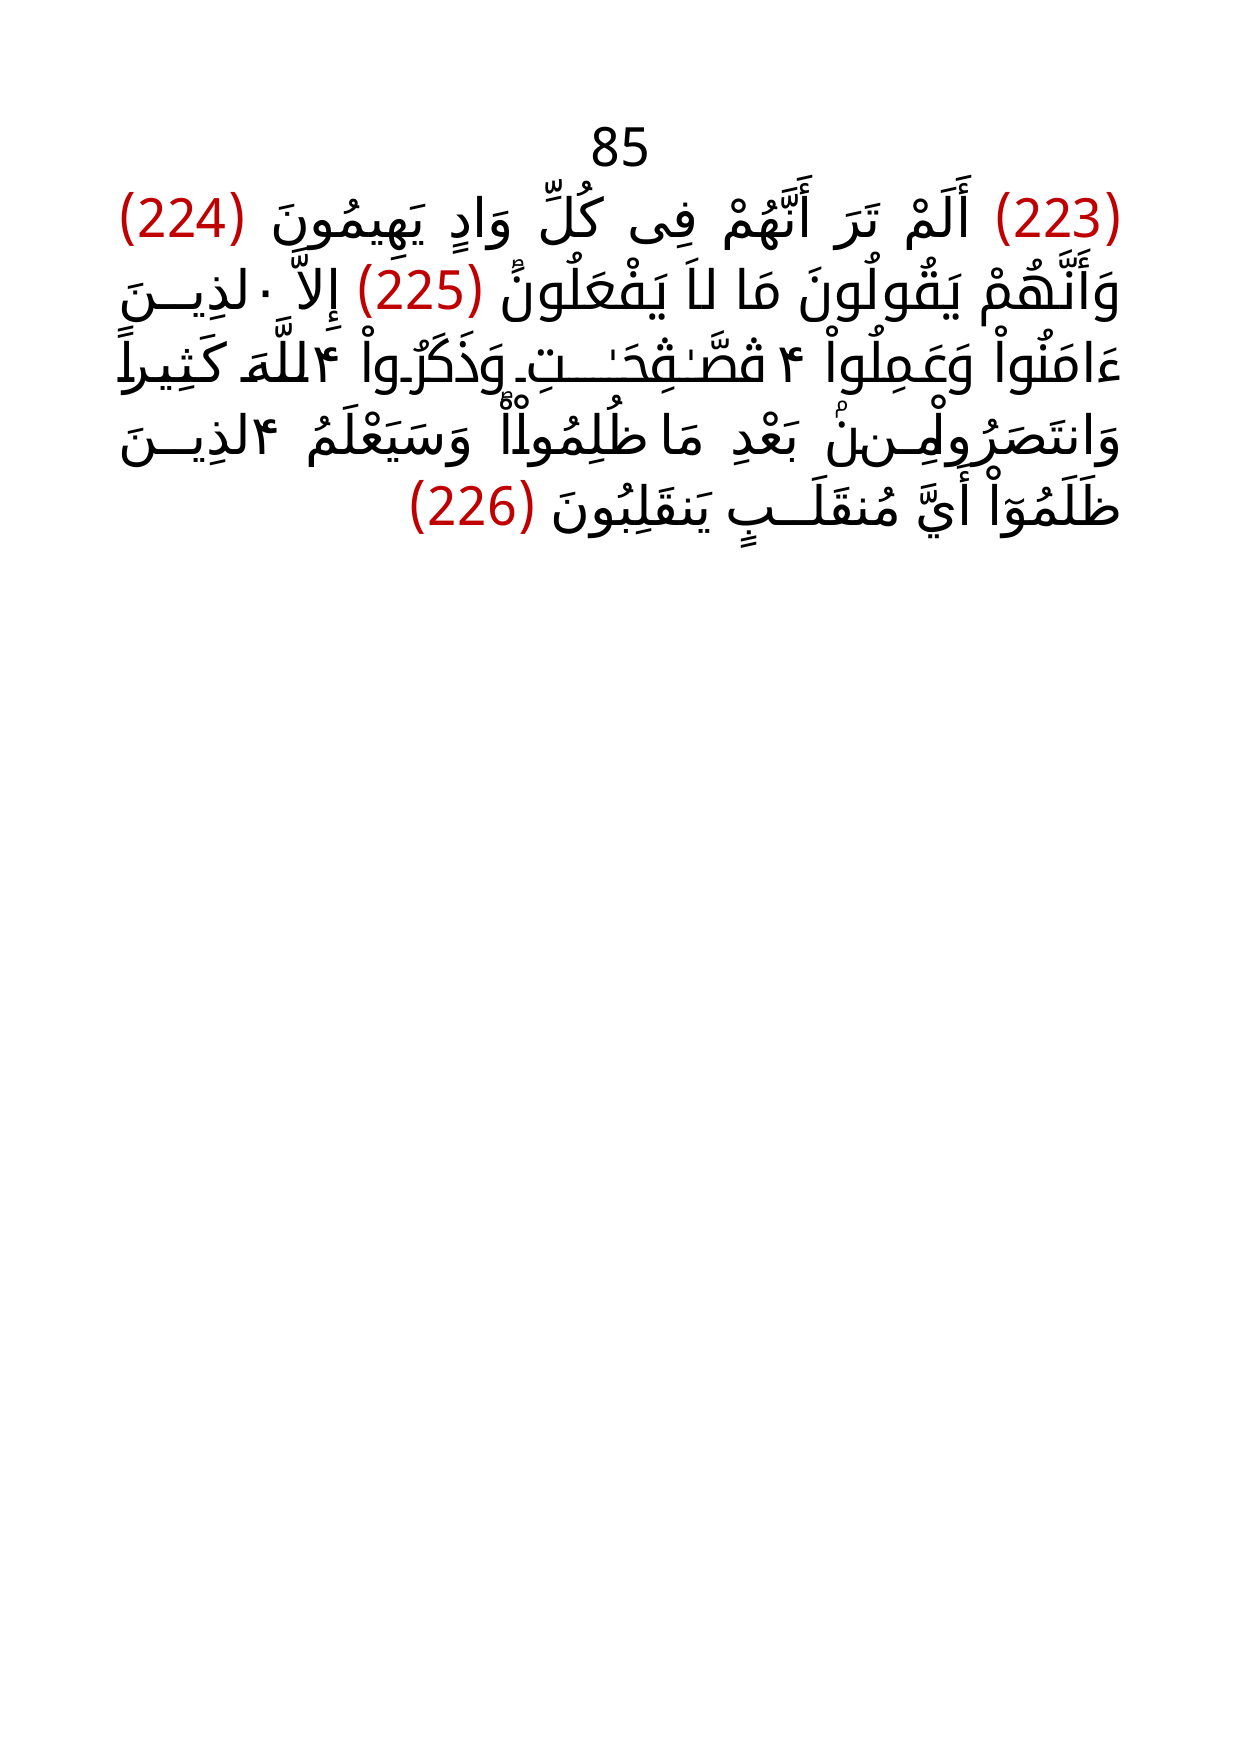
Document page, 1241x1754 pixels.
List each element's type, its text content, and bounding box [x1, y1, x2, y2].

text (223) أَلَمْ تَرَ أَنَّهُمْ فِى كُلِّ وَادٍ يَهِيمُونَ (224) وَأَنَّهُمْ يَقُولُونَ مَا لاَ يَفْعَلُونَؐ (225) إِلاَّ ۰لذِيــنَ ءَامَنُواْ وَعَمِلُواْ ۴ڤصَّـٰڤِحَـٰــتِ وَذَكَرُواْ ۴للَّهَ كَثِيراً وَانتَصَرُواْ مِـنۢ بَعْدِ مَا ظُلِمُواْؐ وَسَيَعْلَمُ ۴لذِيــنَ ظَلَمُوٓاْ أَيَّ مُنقَلَــبٍ يَنقَلِبُونَ (226) [118, 189, 1122, 547]
text 85 [118, 118, 1122, 189]
